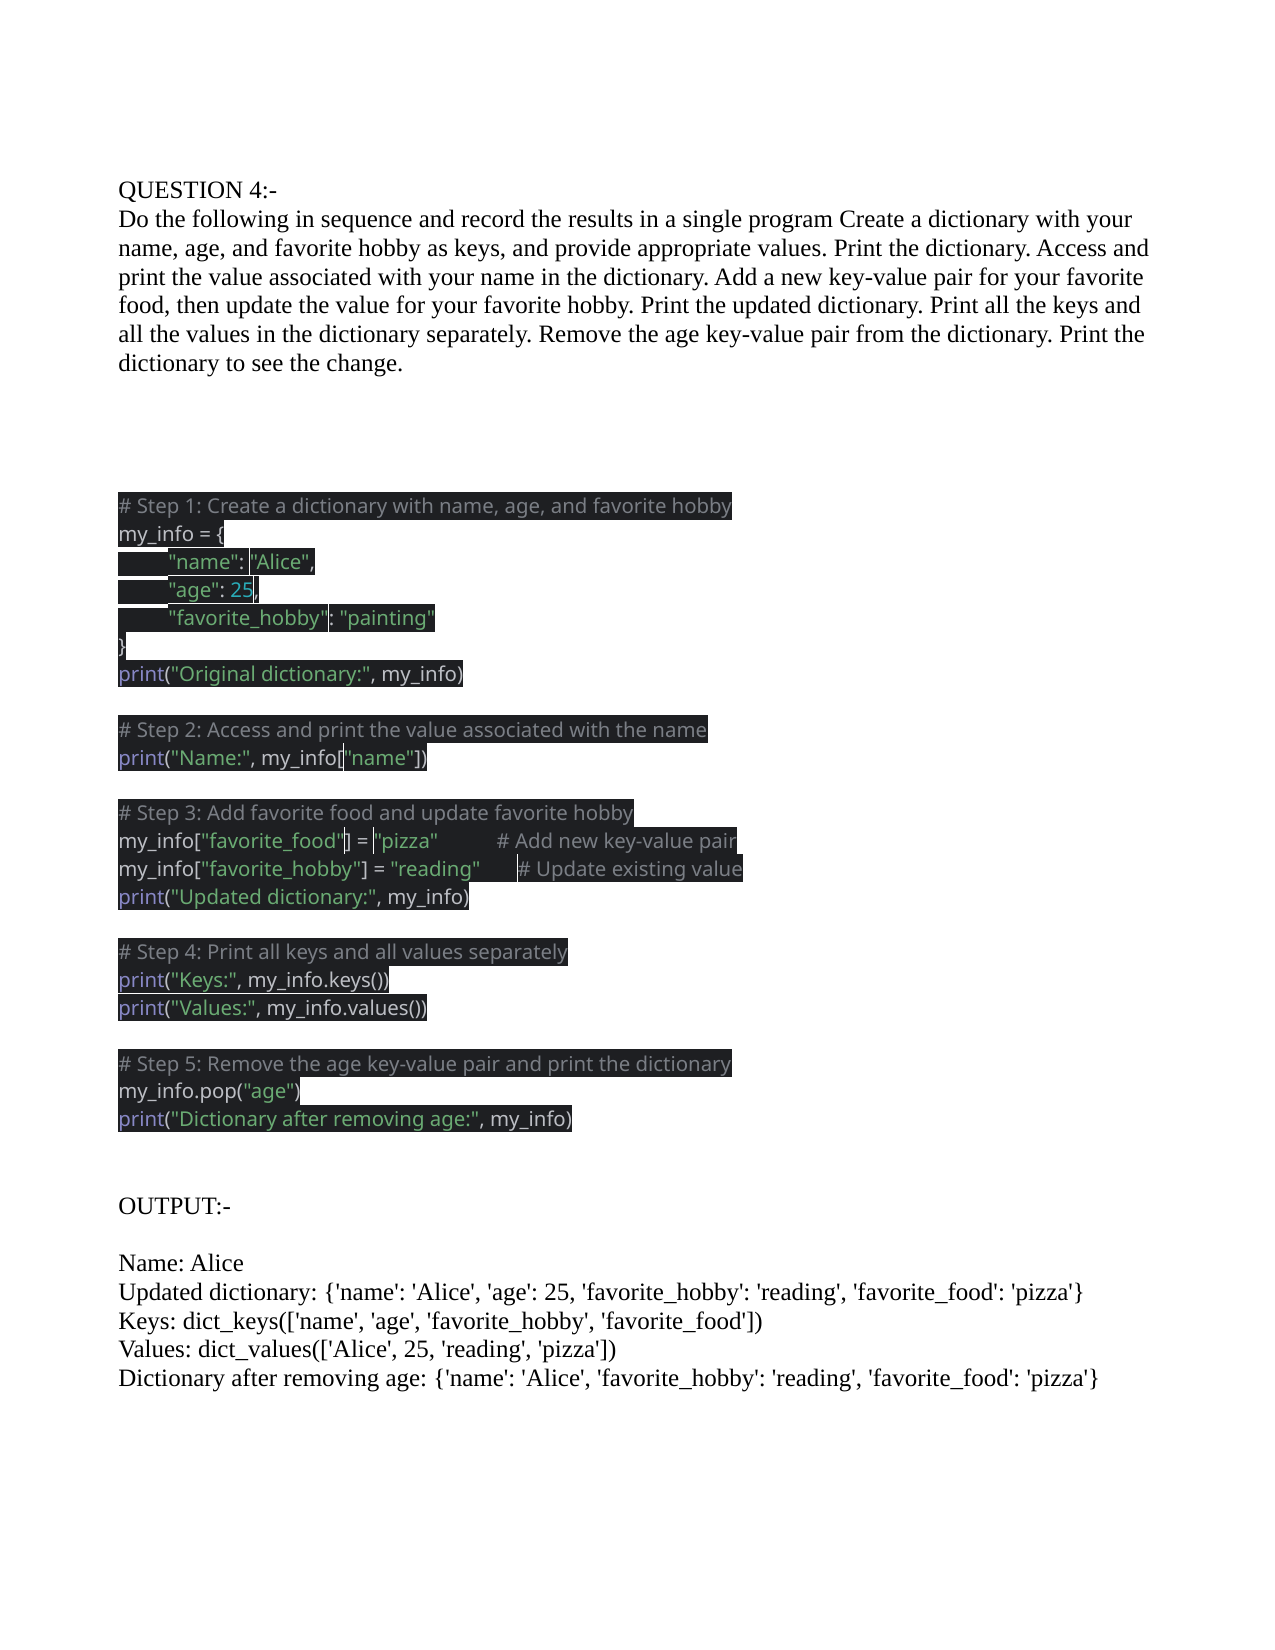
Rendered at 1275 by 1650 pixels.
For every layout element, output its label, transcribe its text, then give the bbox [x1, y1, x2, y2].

text # Step 2: Access and print the value associated with the name [118, 715, 1157, 743]
text Dictionary after removing age: {'name': 'Alice', 'favorite_hobby': 'reading', 'favorite_food': 'pizza'} [118, 1363, 1157, 1392]
text "age": 25, [118, 576, 1157, 604]
text # Step 3: Add favorite food and update favorite hobby [118, 799, 1157, 827]
text # Step 4: Print all keys and all values separately [118, 938, 1157, 966]
text my_info.pop("age") [118, 1077, 1157, 1105]
text QUESTION 4:- [118, 176, 1157, 204]
text print("Values:", my_info.values()) [118, 993, 1157, 1021]
text my_info["favorite_food"] = "pizza" # Add new key-value pair [118, 827, 1157, 854]
text my_info["favorite_hobby"] = "reading" # Update existing value [118, 854, 1157, 882]
text Keys: dict_keys(['name', 'age', 'favorite_hobby', 'favorite_food']) [118, 1306, 1157, 1334]
text # Step 1: Create a dictionary with name, age, and favorite hobby [118, 492, 1157, 520]
text OUTPUT:- [118, 1191, 1157, 1219]
text print("Name:", my_info["name"]) [118, 743, 1157, 771]
text } [118, 632, 1157, 660]
text Name: Alice [118, 1248, 1157, 1277]
text "favorite_hobby": "painting" [118, 604, 1157, 632]
text "name": "Alice", [118, 547, 1157, 576]
text print("Original dictionary:", my_info) [118, 660, 1157, 687]
text Do the following in sequence and record the results in a single program Create a dictionary with your name, age, and favorite hobby as keys, and provide appropriate values. Print the dictionary. Access and print the value associated with your name in the dictionary. Add a new key-value pair for your favorite food, then update the value for your favorite hobby. Print the updated dictionary. Print all the keys and all the values in the dictionary separately. Remove the age key-value pair from the dictionary. Print the dictionary to see the change. [118, 204, 1157, 377]
text Values: dict_values(['Alice', 25, 'reading', 'pizza']) [118, 1334, 1157, 1363]
text my_info = { [118, 520, 1157, 547]
text print("Keys:", my_info.keys()) [118, 966, 1157, 993]
text print("Dictionary after removing age:", my_info) [118, 1105, 1157, 1132]
text Updated dictionary: {'name': 'Alice', 'age': 25, 'favorite_hobby': 'reading', 'favorite_food': 'pizza'} [118, 1277, 1157, 1306]
text print("Updated dictionary:", my_info) [118, 882, 1157, 910]
text # Step 5: Remove the age key-value pair and print the dictionary [118, 1049, 1157, 1077]
